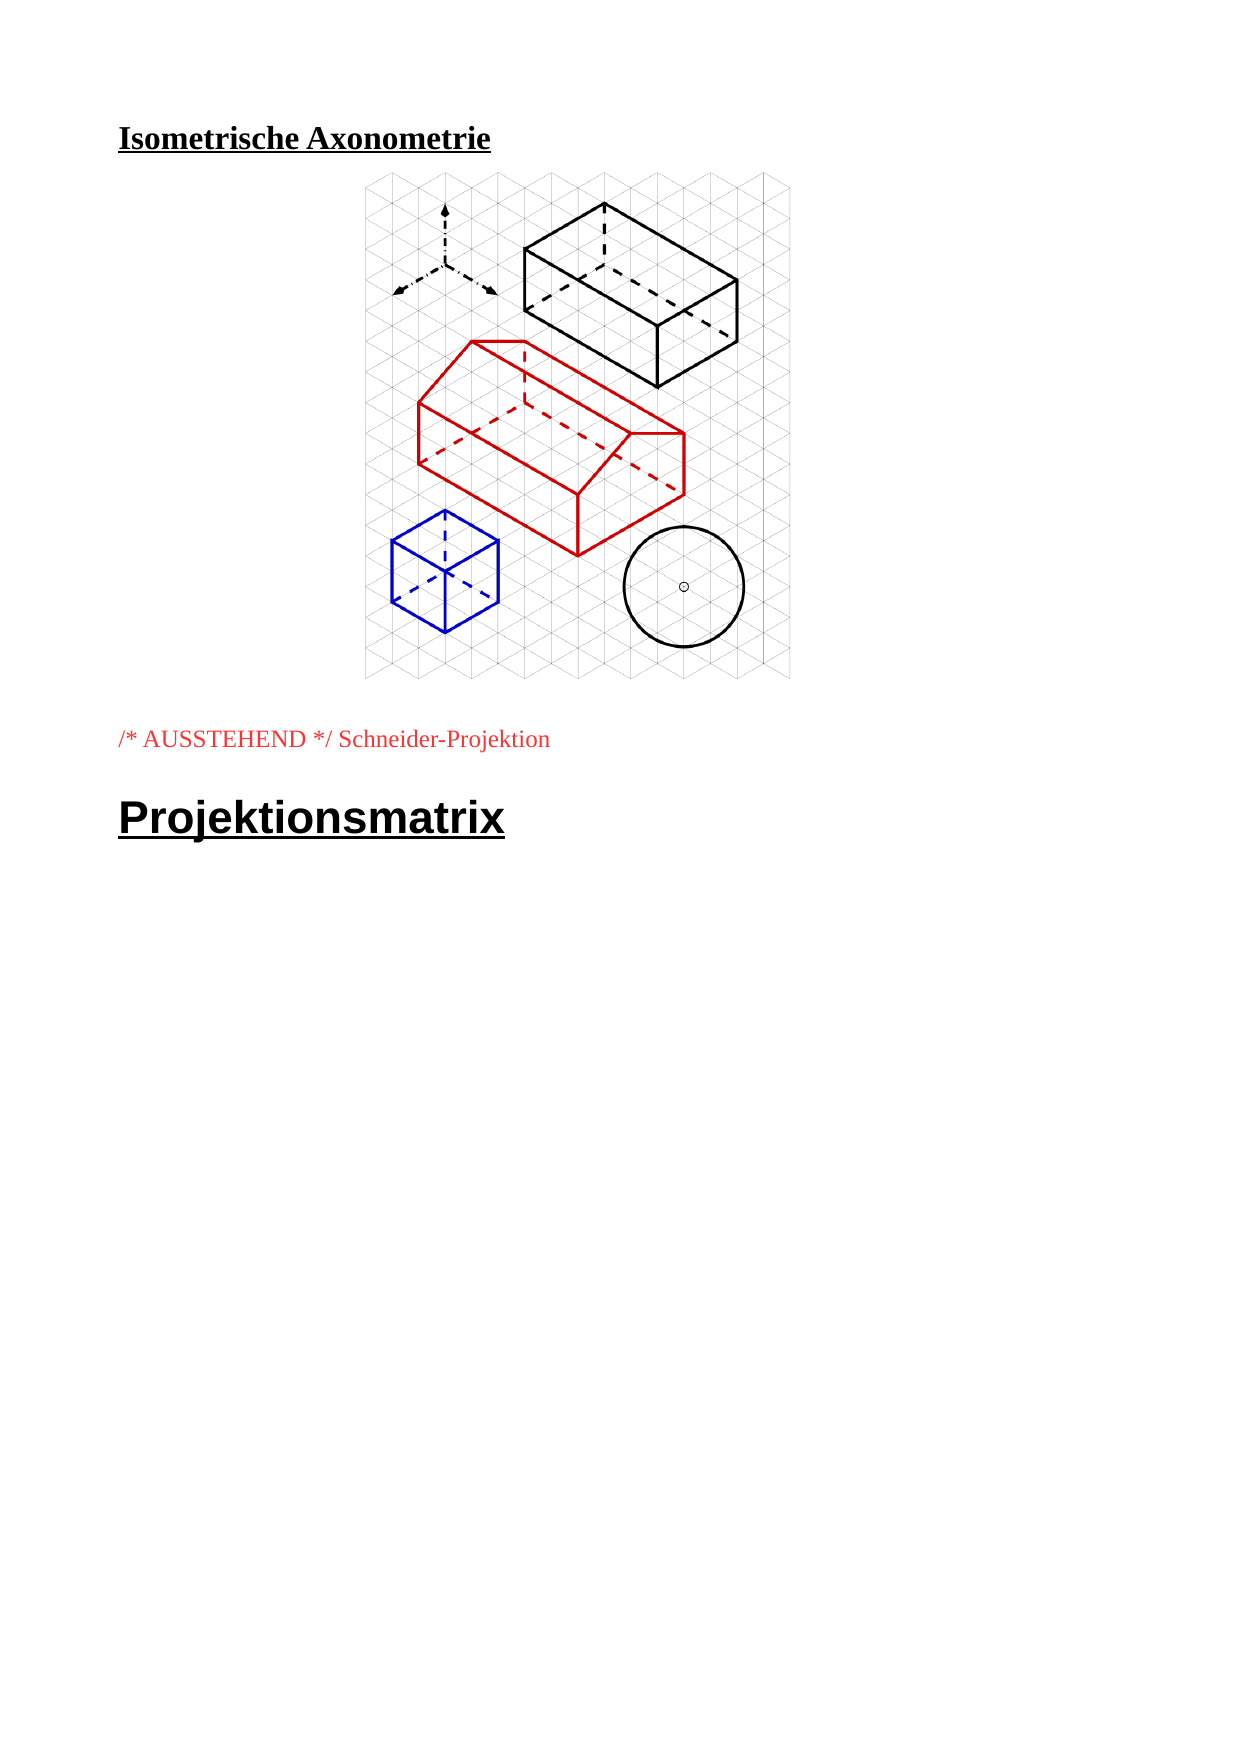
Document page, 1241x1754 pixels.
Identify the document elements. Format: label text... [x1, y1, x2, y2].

picture [358, 165, 797, 686]
text Isometrische Axonometrie [118, 118, 1122, 156]
text /* AUSSTEHEND */ Schneider-Projektion [118, 724, 1122, 753]
subtitle Projektionsmatrix [118, 791, 1122, 843]
